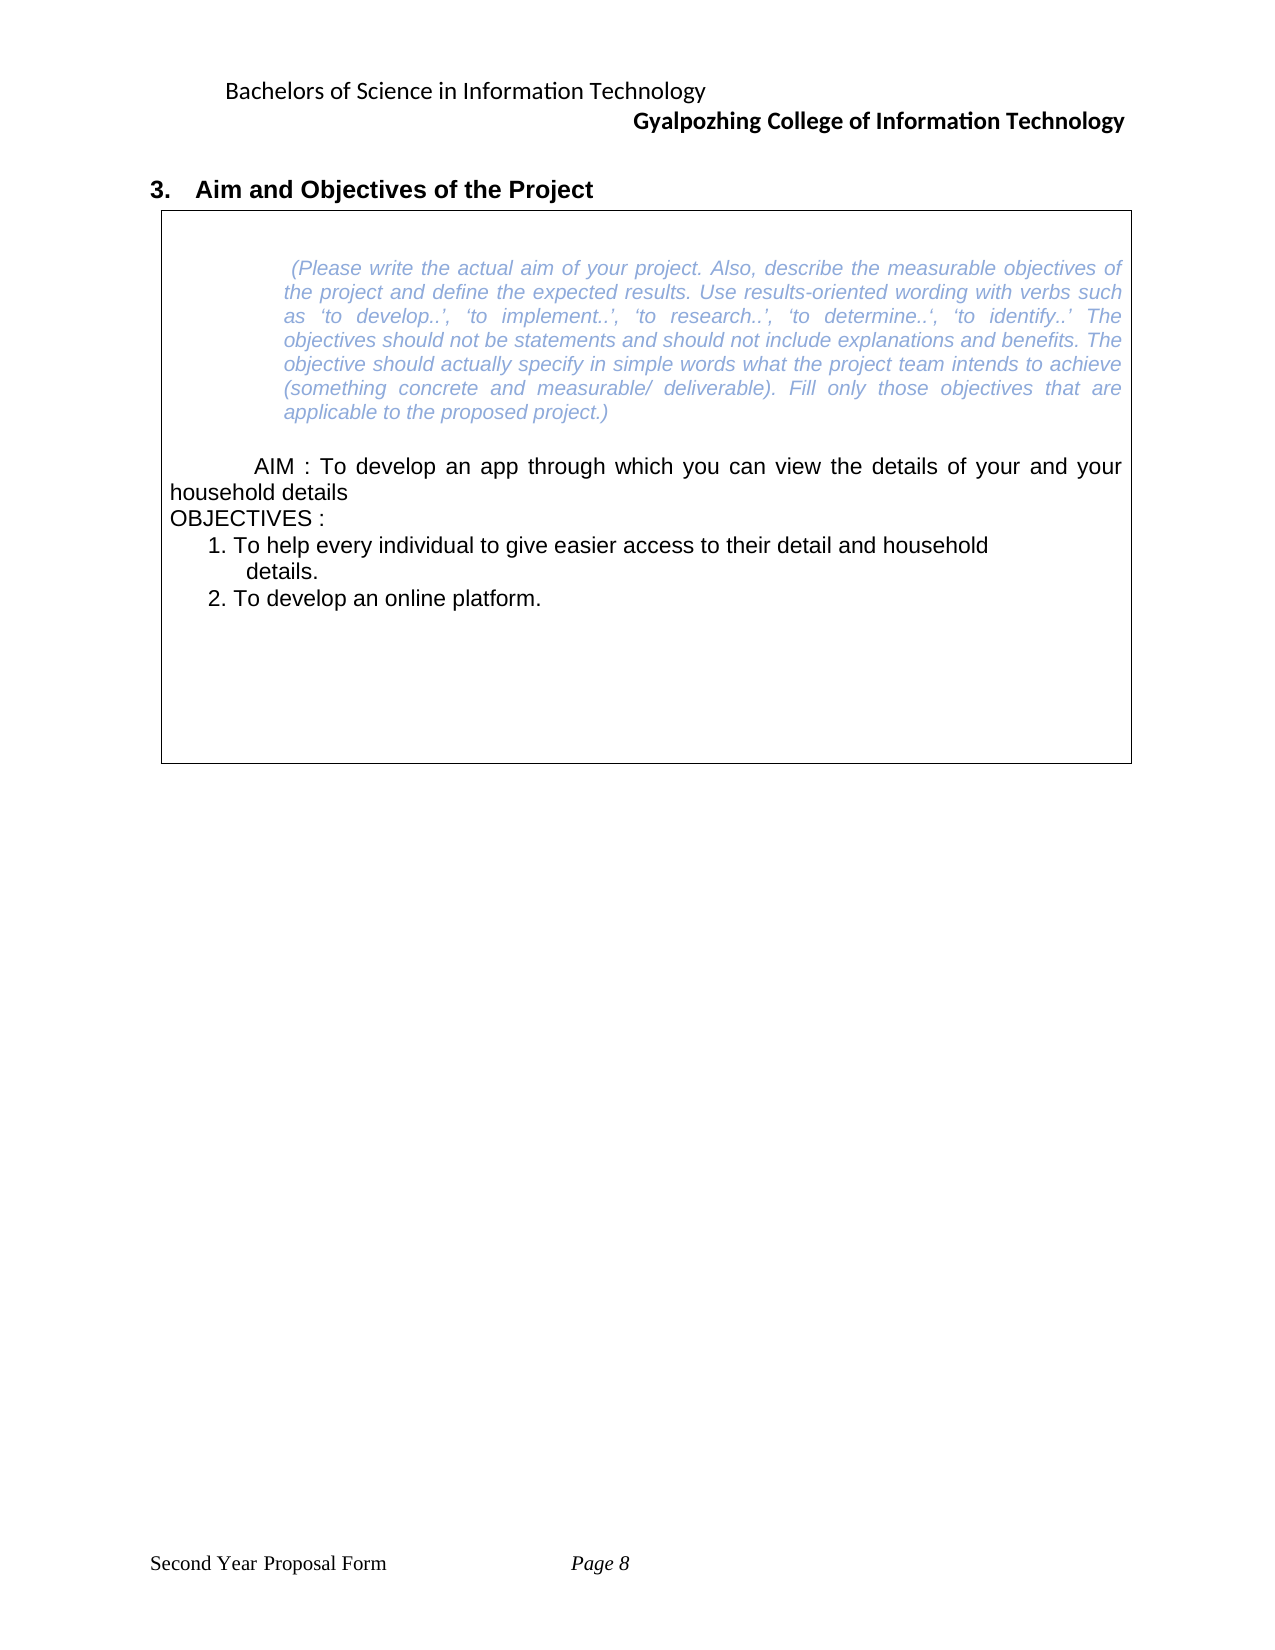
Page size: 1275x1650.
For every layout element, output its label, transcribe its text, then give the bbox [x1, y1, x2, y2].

table_cell [162, 717, 1131, 763]
table_cell AIM : To develop an app through which you can view the details of your and your household details OBJECTIVES : 1. To help every individual to give easier access to their detail and household details. 2. To develop an online platform. [162, 444, 1131, 672]
subtitle 3. Aim and Objectives of the Project [150, 175, 1125, 204]
table_header (Please write the actual aim of your project. Also, describe the measurable objectives of the project and define the expected results. Use results-oriented wording with verbs such as ‘to develop..’, ‘to implement..’, ‘to research..’, ‘to determine..‘, ‘to identify..’ The objectives should not be statements and should not include explanations and benefits. The objective should actually specify in simple words what the project team intends to achieve (something concrete and measurable/ deliverable). Fill only those objectives that are applicable to the proposed project.) [162, 211, 1131, 444]
table_cell [162, 672, 1131, 717]
